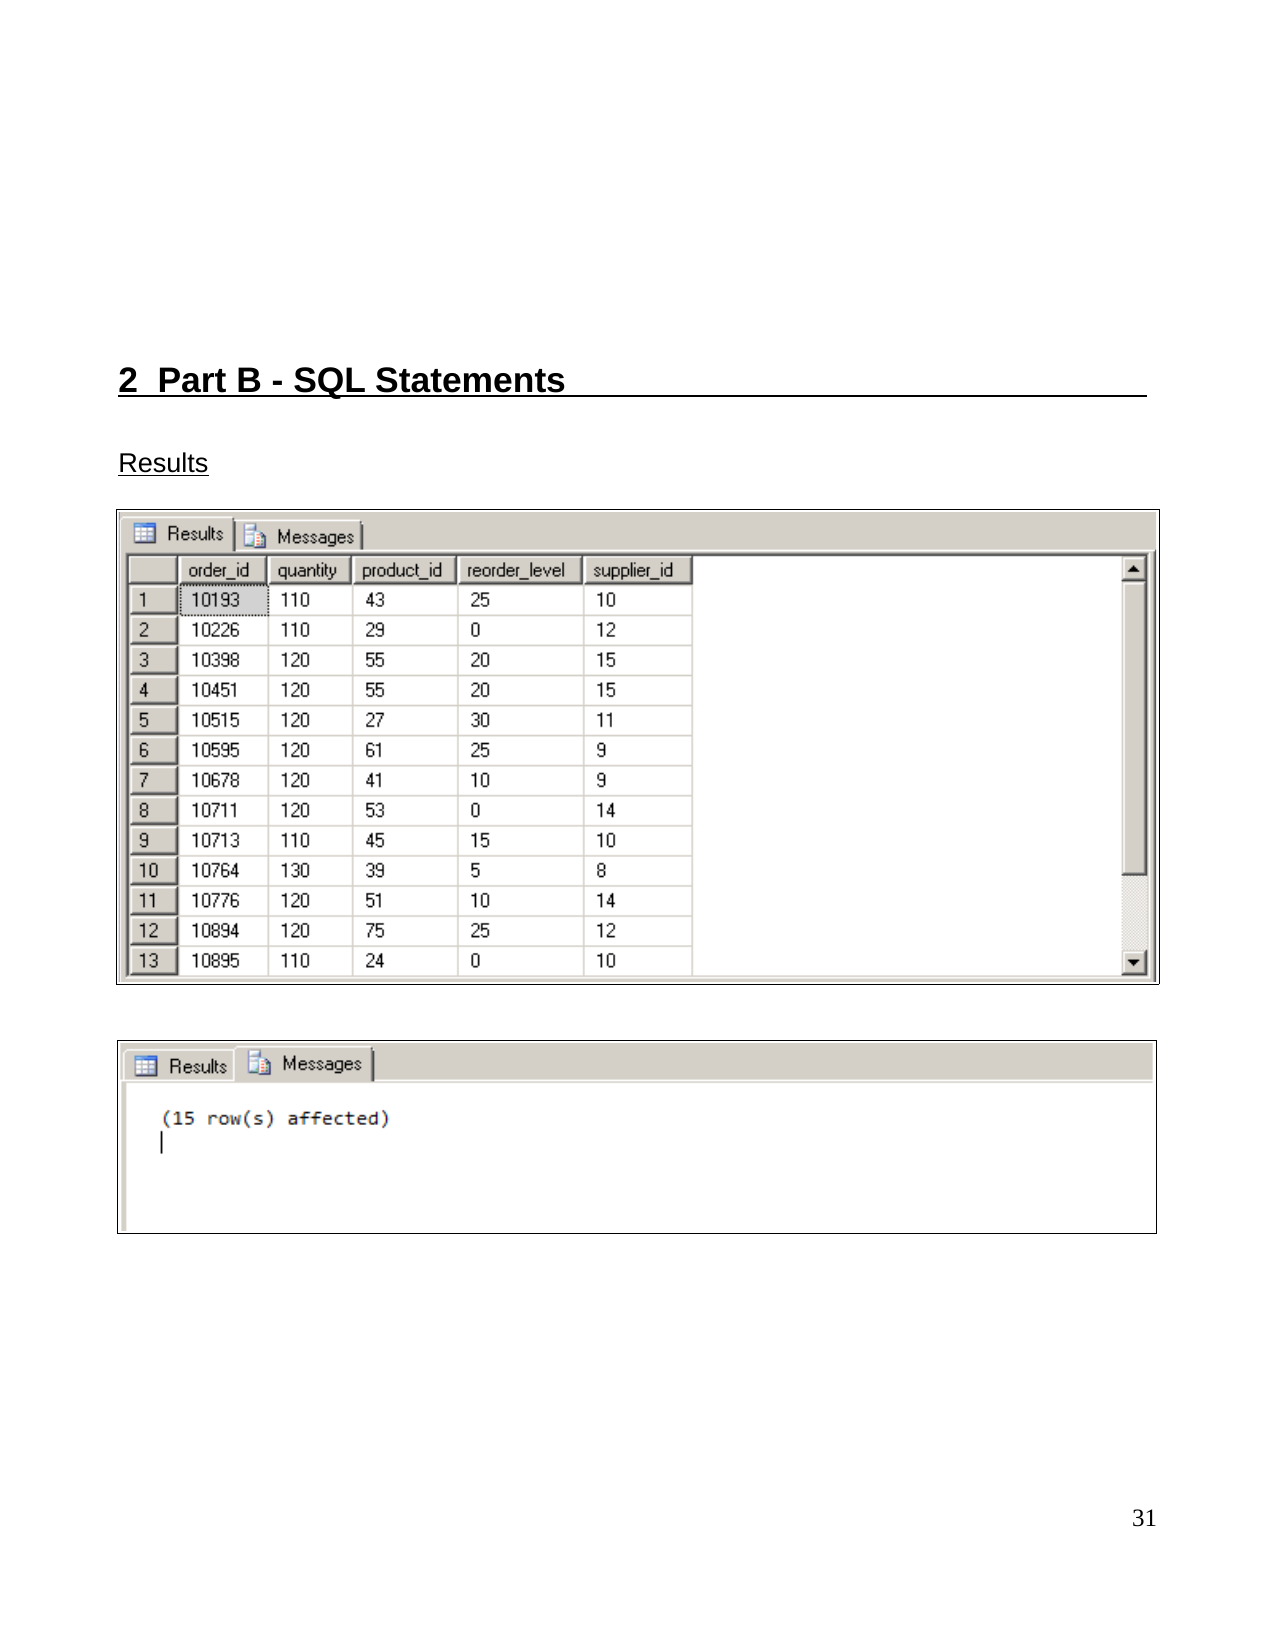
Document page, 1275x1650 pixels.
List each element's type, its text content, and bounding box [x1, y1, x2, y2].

picture [120, 1043, 1153, 1231]
text Results [118, 447, 1157, 479]
text 2 Part B - SQL Statements [118, 359, 1157, 400]
picture [118, 512, 1157, 982]
